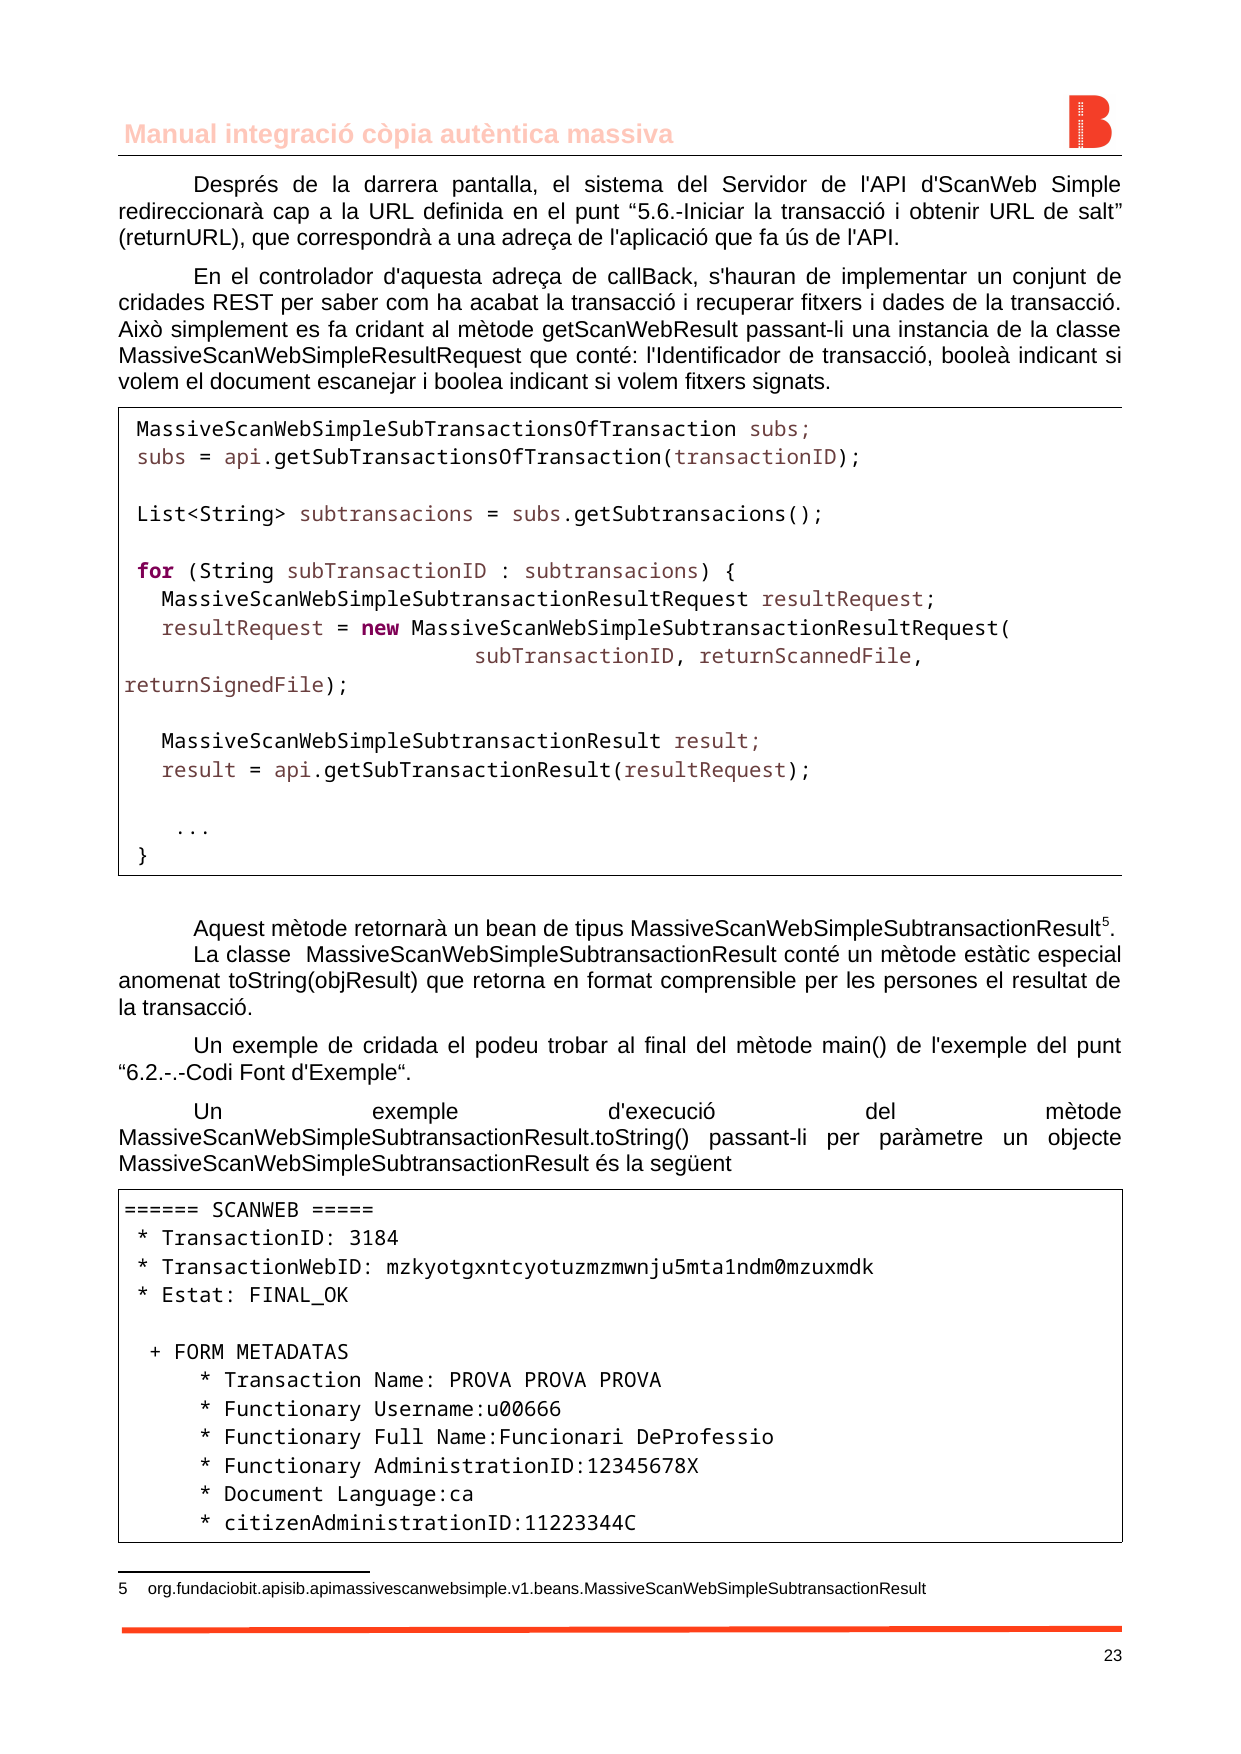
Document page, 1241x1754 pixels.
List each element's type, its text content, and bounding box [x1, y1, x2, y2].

text Aquest mètode retornarà un bean de tipus MassiveScanWebSimpleSubtransactionResult. La classe MassiveScanWebSimpleSubtransactionResult conté un mètode estàtic especial anomenat toString(objResult) que retorna en format comprensible per les persones el resultat de la transacció. [118, 914, 1122, 1020]
table_header MassiveScanWebSimpleSubTransactionsOfTransaction subs; subs = api.getSubTransactionsOfTransaction(transactionID); List<String> subtransacions = subs.getSubtransacions(); for (String subTransactionID : subtransacions) { MassiveScanWebSimpleSubtransactionResultRequest resultRequest; resultRequest = new MassiveScanWebSimpleSubtransactionResultRequest( subTransactionID, returnScannedFile, returnSignedFile); MassiveScanWebSimpleSubtransactionResult result; result = api.getSubTransactionResult(resultRequest); ... } [119, 408, 1122, 874]
text Un exemple de cridada el podeu trobar al final del mètode main() de l'exemple del punt “6.2.-.-Codi Font d'Exemple“. [118, 1032, 1122, 1085]
text org.fundaciobit.apisib.apimassivescanwebsimple.v1.beans.MassiveScanWebSimpleSubtransactionResult [118, 1578, 1122, 1598]
table_header ====== SCANWEB ===== * TransactionID: 3184 * TransactionWebID: mzkyotgxntcyotuzmzmwnju5mta1ndm0mzuxmdk * Estat: FINAL_OK + FORM METADATAS * Transaction Name: PROVA PROVA PROVA * Functionary Username:u00666 * Functionary Full Name:Funcionari DeProfessio * Functionary AdministrationID:12345678X * Document Language:ca * citizenAdministrationID:11223344C [119, 1190, 1122, 1542]
picture [1063, 94, 1117, 150]
text Un exemple d'execució del mètode MassiveScanWebSimpleSubtransactionResult.toString() passant-li per paràmetre un objecte MassiveScanWebSimpleSubtransactionResult és la següent [118, 1098, 1122, 1177]
text Després de la darrera pantalla, el sistema del Servidor de l'API d'ScanWeb Simple redireccionarà cap a la URL definida en el punt “5.6.-Iniciar la transacció i obtenir URL de salt” (returnURL), que correspondrà a una adreça de l'aplicació que fa ús de l'API. [118, 171, 1122, 250]
text En el controlador d'aquesta adreça de callBack, s'hauran de implementar un conjunt de cridades REST per saber com ha acabat la transacció i recuperar fitxers i dades de la transacció. Això simplement es fa cridant al mètode getScanWebResult passant-li una instancia de la classe MassiveScanWebSimpleResultRequest que conté: l'Identificador de transacció, booleà indicant si volem el document escanejar i boolea indicant si volem fitxers signats. [118, 263, 1122, 394]
